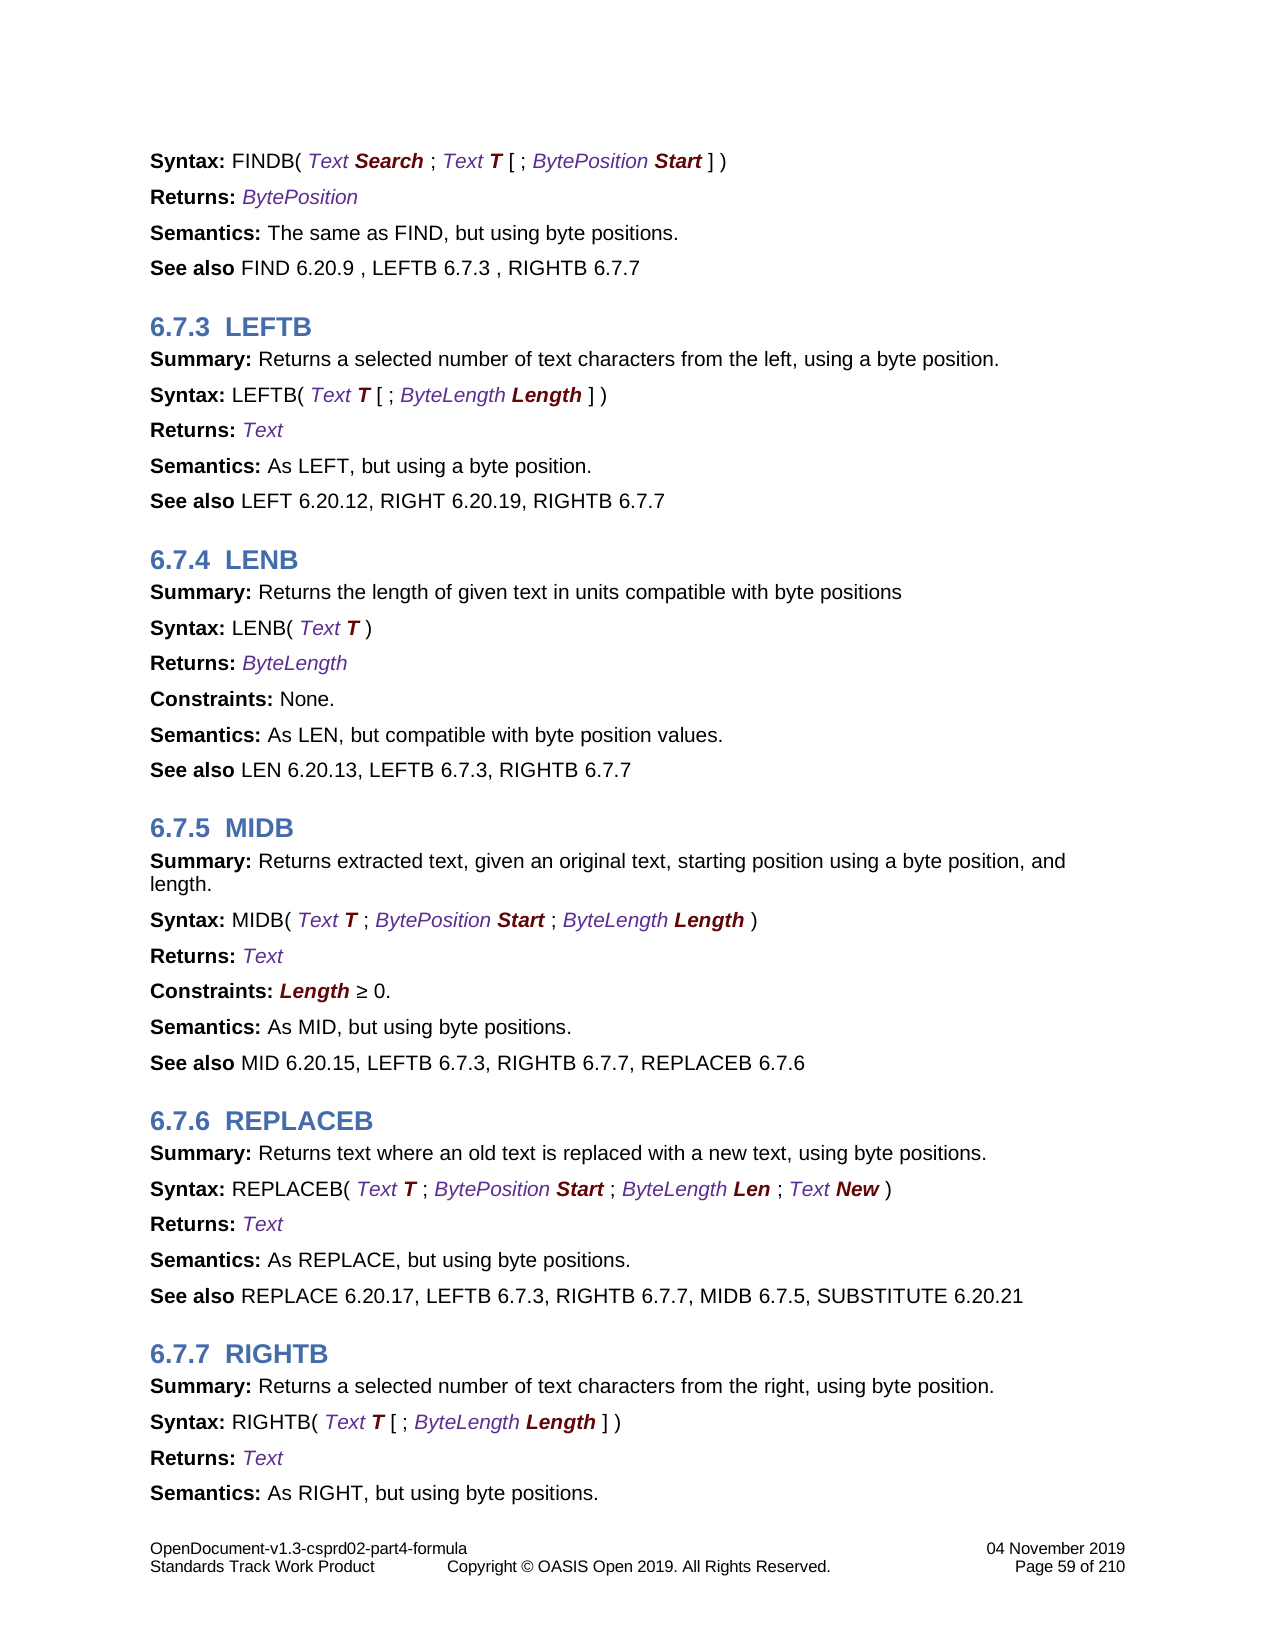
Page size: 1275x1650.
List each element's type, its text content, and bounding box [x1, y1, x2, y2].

text Summary: Returns the length of given text in units compatible with byte positions [150, 581, 1125, 604]
text Semantics: As RIGHT, but using byte positions. [150, 1482, 1125, 1505]
subtitle REPLACEB [150, 1106, 1125, 1136]
subtitle LEFTB [150, 311, 1125, 341]
text Returns: Text [150, 1213, 1125, 1236]
text Constraints: Length ≥ 0. [150, 980, 1125, 1003]
text Semantics: The same as FIND, but using byte positions. [150, 221, 1125, 245]
text Syntax: RIGHTB( Text T [ ; ByteLength Length ] ) [150, 1410, 1125, 1434]
text Returns: Text [150, 419, 1125, 442]
text See also FIND 6.20.9 , LEFTB 6.7.3 , RIGHTB 6.7.7 [150, 257, 1125, 280]
subtitle RIGHTB [150, 1339, 1125, 1369]
text Returns: Text [150, 944, 1125, 968]
text Summary: Returns extracted text, given an original text, starting position using a byte position, and length. [150, 849, 1125, 896]
text Returns: BytePosition [150, 186, 1125, 209]
text Syntax: MIDB( Text T ; BytePosition Start ; ByteLength Length ) [150, 908, 1125, 932]
text Summary: Returns a selected number of text characters from the left, using a byte position. [150, 347, 1125, 371]
text Syntax: REPLACEB( Text T ; BytePosition Start ; ByteLength Len ; Text New ) [150, 1177, 1125, 1201]
text Semantics: As LEN, but compatible with byte position values. [150, 723, 1125, 747]
text Syntax: LEFTB( Text T [ ; ByteLength Length ] ) [150, 383, 1125, 407]
text Summary: Returns a selected number of text characters from the right, using byte position. [150, 1375, 1125, 1398]
subtitle MIDB [150, 813, 1125, 843]
text See also REPLACE 6.20.17, LEFTB 6.7.3, RIGHTB 6.7.7, MIDB 6.7.5, SUBSTITUTE 6.20.21 [150, 1284, 1125, 1308]
text Syntax: FINDB( Text Search ; Text T [ ; BytePosition Start ] ) [150, 150, 1125, 173]
subtitle LENB [150, 544, 1125, 574]
text Returns: ByteLength [150, 652, 1125, 675]
text See also MID 6.20.15, LEFTB 6.7.3, RIGHTB 6.7.7, REPLACEB 6.7.6 [150, 1051, 1125, 1074]
text Returns: Text [150, 1446, 1125, 1469]
text Semantics: As MID, but using byte positions. [150, 1015, 1125, 1039]
text Syntax: LENB( Text T ) [150, 616, 1125, 640]
text Semantics: As LEFT, but using a byte position. [150, 454, 1125, 478]
text Semantics: As REPLACE, but using byte positions. [150, 1248, 1125, 1272]
text Constraints: None. [150, 687, 1125, 711]
text See also LEN 6.20.13, LEFTB 6.7.3, RIGHTB 6.7.7 [150, 759, 1125, 782]
text See also LEFT 6.20.12, RIGHT 6.20.19, RIGHTB 6.7.7 [150, 490, 1125, 513]
text Summary: Returns text where an old text is replaced with a new text, using byte positions. [150, 1142, 1125, 1165]
